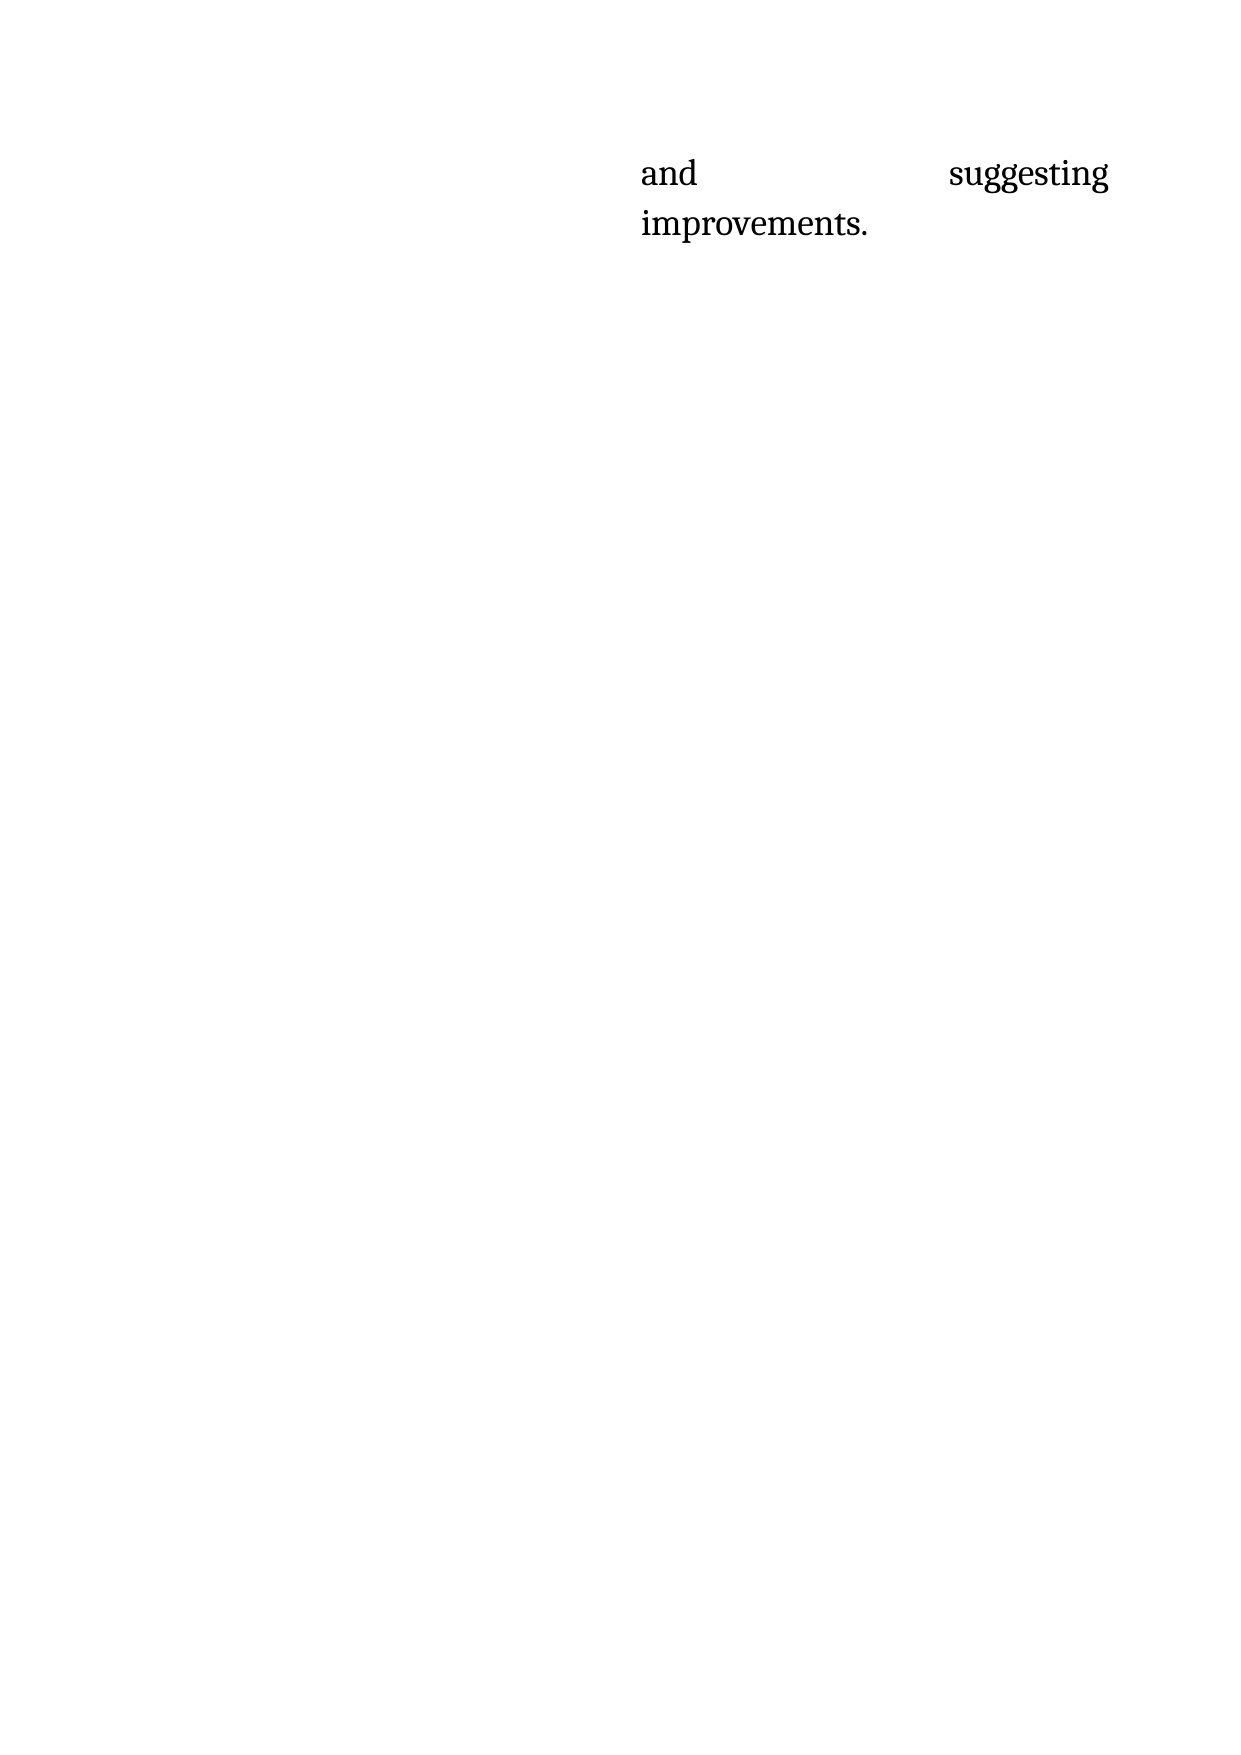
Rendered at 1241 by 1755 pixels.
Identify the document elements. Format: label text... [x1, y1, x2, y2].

text improvements. [641, 201, 1136, 244]
text and suggesting [641, 151, 1136, 194]
